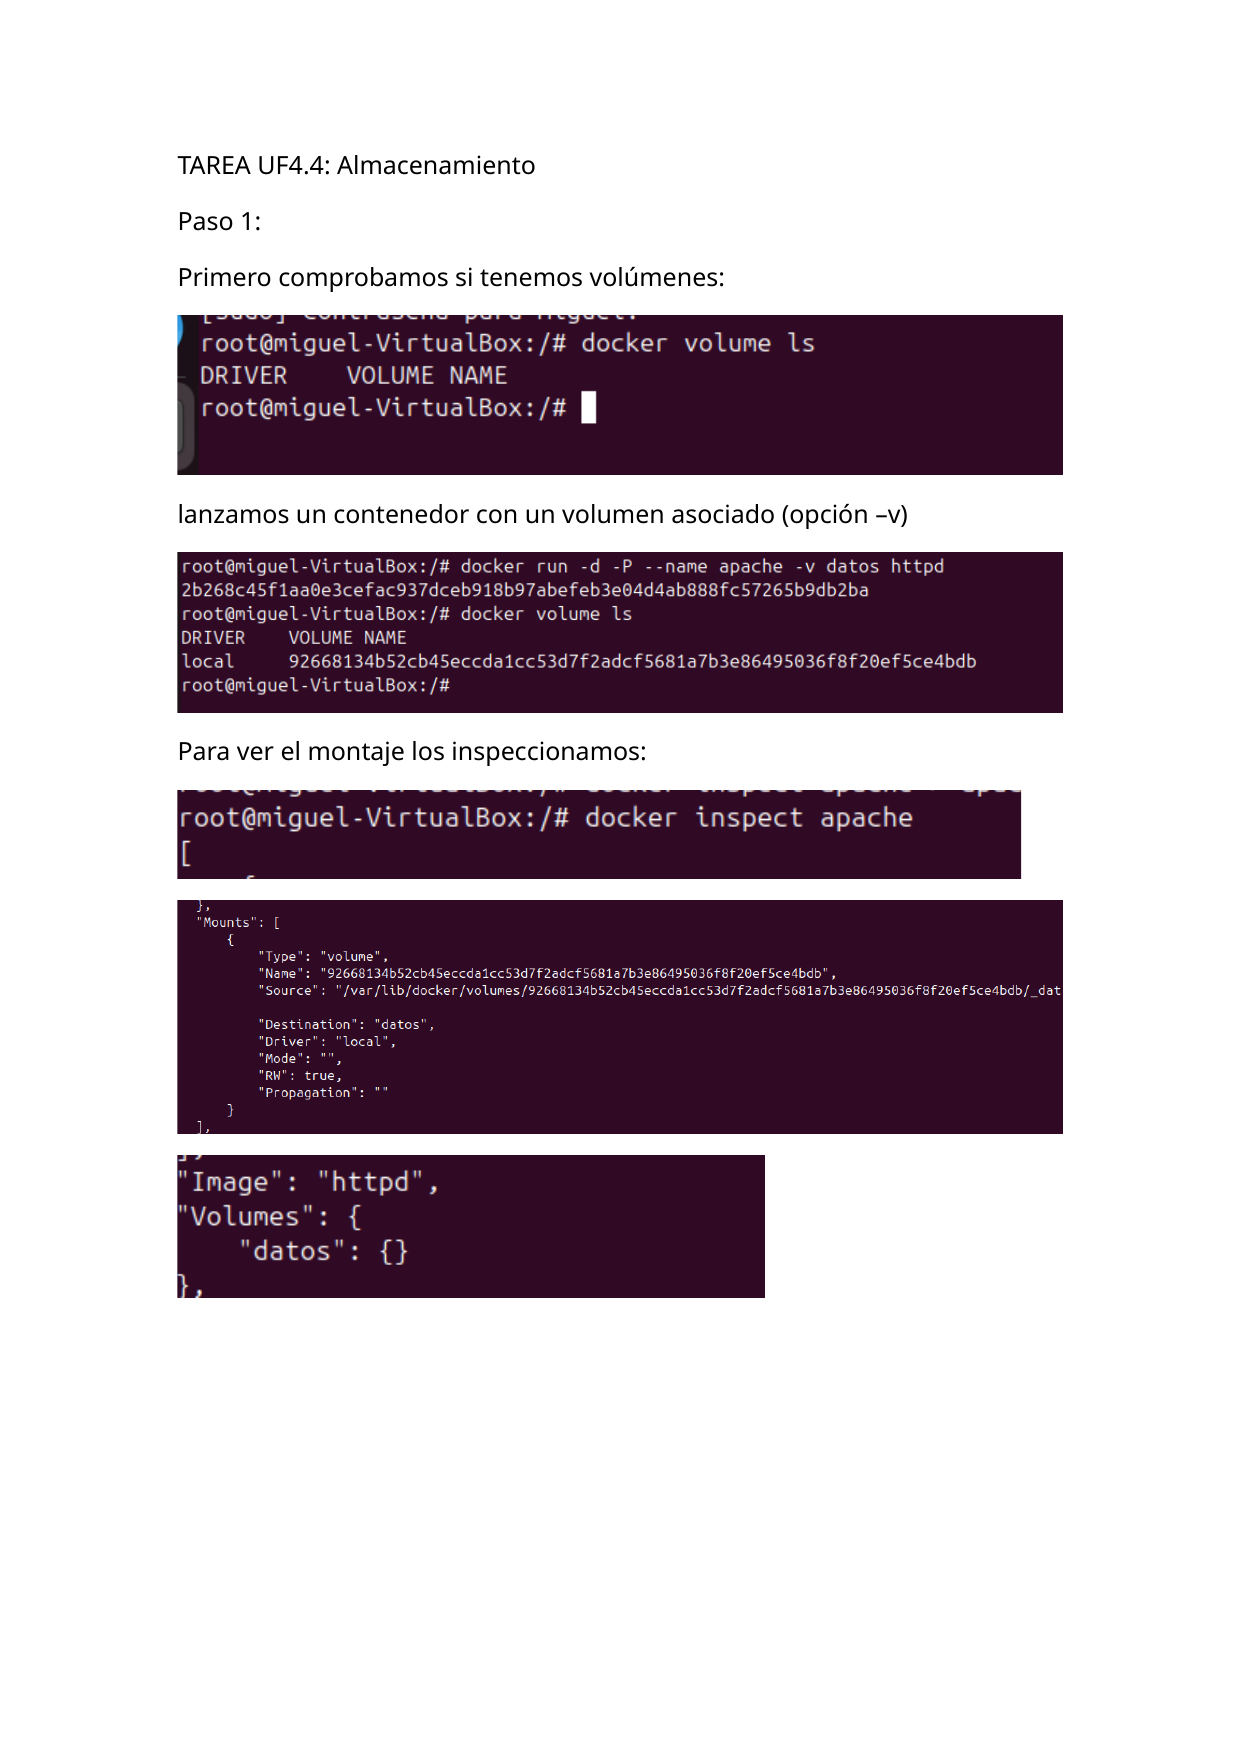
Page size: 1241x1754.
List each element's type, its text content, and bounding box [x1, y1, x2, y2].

text Primero comprobamos si tenemos volúmenes: [177, 259, 1063, 293]
text TAREA UF4.4: Almacenamiento [177, 148, 1063, 182]
text Paso 1: [177, 203, 1063, 237]
text lanzamos un contenedor con un volumen asociado (opción –v) [177, 496, 1063, 531]
text Para ver el montaje los inspeccionamos: [177, 734, 1063, 768]
